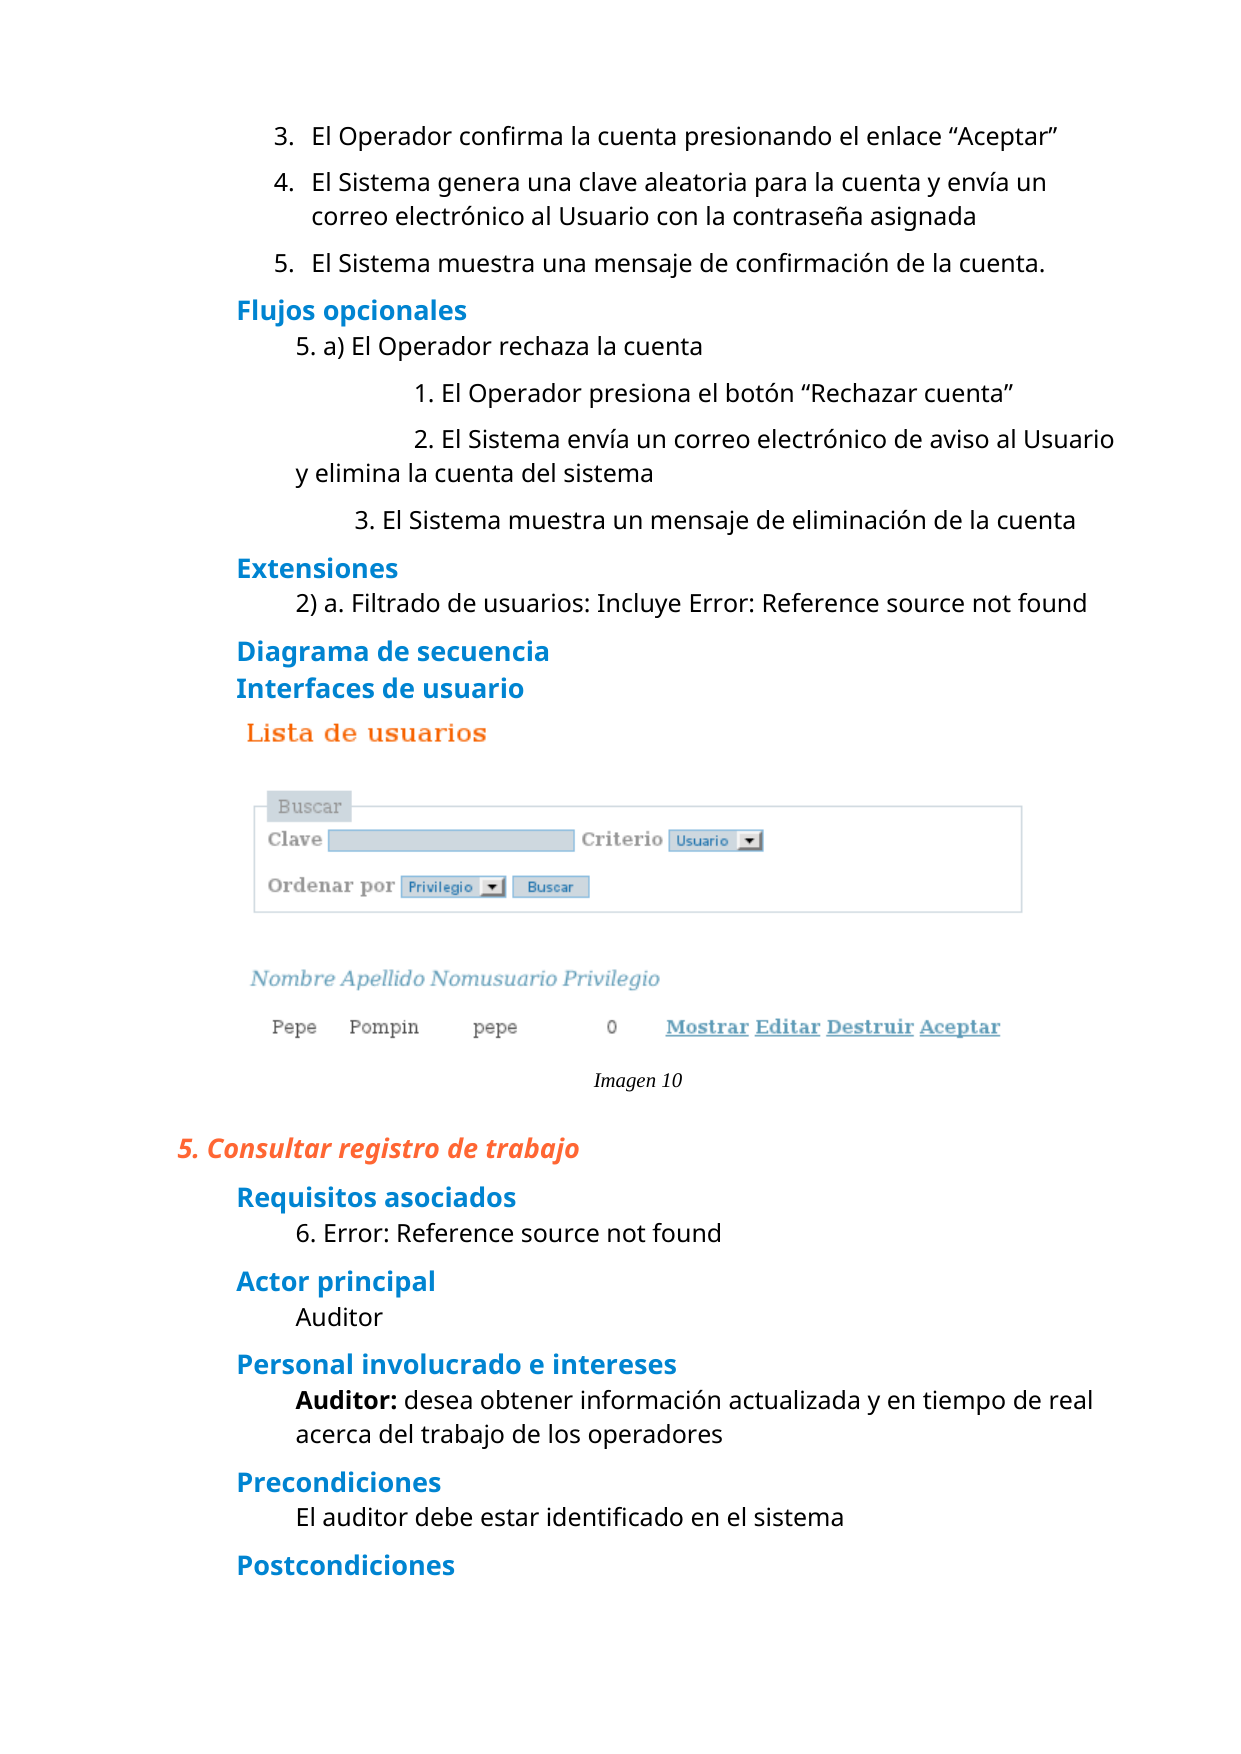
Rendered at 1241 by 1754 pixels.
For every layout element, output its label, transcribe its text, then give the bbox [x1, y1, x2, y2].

picture [236, 718, 1042, 1068]
subtitle Diagrama de secuencia [236, 632, 1122, 669]
subtitle Personal involucrado e intereses [236, 1346, 1122, 1383]
text 2. El Sistema envía un correo electrónico de aviso al Usuario y elimina la cuenta del sistema [295, 422, 1122, 490]
list El Operador confirma la cuenta presionando el enlace “Aceptar” [274, 118, 1122, 152]
text 1. El Operador presiona el botón “Rechazar cuenta” [295, 375, 1122, 409]
subtitle Interfaces de usuario [236, 669, 1122, 706]
subtitle Extensiones [236, 549, 1122, 586]
text Auditor [295, 1299, 1122, 1333]
text 6. Error: No se encuentra la fuente de referencia [295, 1216, 1122, 1250]
text 3. El Sistema muestra un mensaje de eliminación de la cuenta [236, 502, 1122, 537]
subtitle Flujos opcionales [236, 292, 1122, 329]
text 5. a) El Operador rechaza la cuenta [295, 329, 1122, 363]
subtitle Requisitos asociados [207, 1179, 1122, 1216]
subtitle Actor principal [236, 1262, 1122, 1299]
subtitle Precondiciones [236, 1463, 1122, 1500]
subtitle Postcondiciones [236, 1547, 1122, 1583]
text El auditor debe estar identificado en el sistema [295, 1500, 1122, 1534]
text Imagen 10 [236, 1068, 1041, 1092]
text Auditor: desea obtener información actualizada y en tiempo de real acerca del trabajo de los operadores [295, 1383, 1122, 1451]
list El Sistema muestra una mensaje de confirmación de la cuenta. [274, 245, 1122, 279]
list El Sistema genera una clave aleatoria para la cuenta y envía un correo electrónico al Usuario con la contraseña asignada [274, 165, 1122, 233]
subtitle Consultar registro de trabajo [177, 1129, 1122, 1166]
text 2) a. Filtrado de usuarios: Incluye Error: No se encuentra la fuente de referencia [295, 586, 1122, 620]
